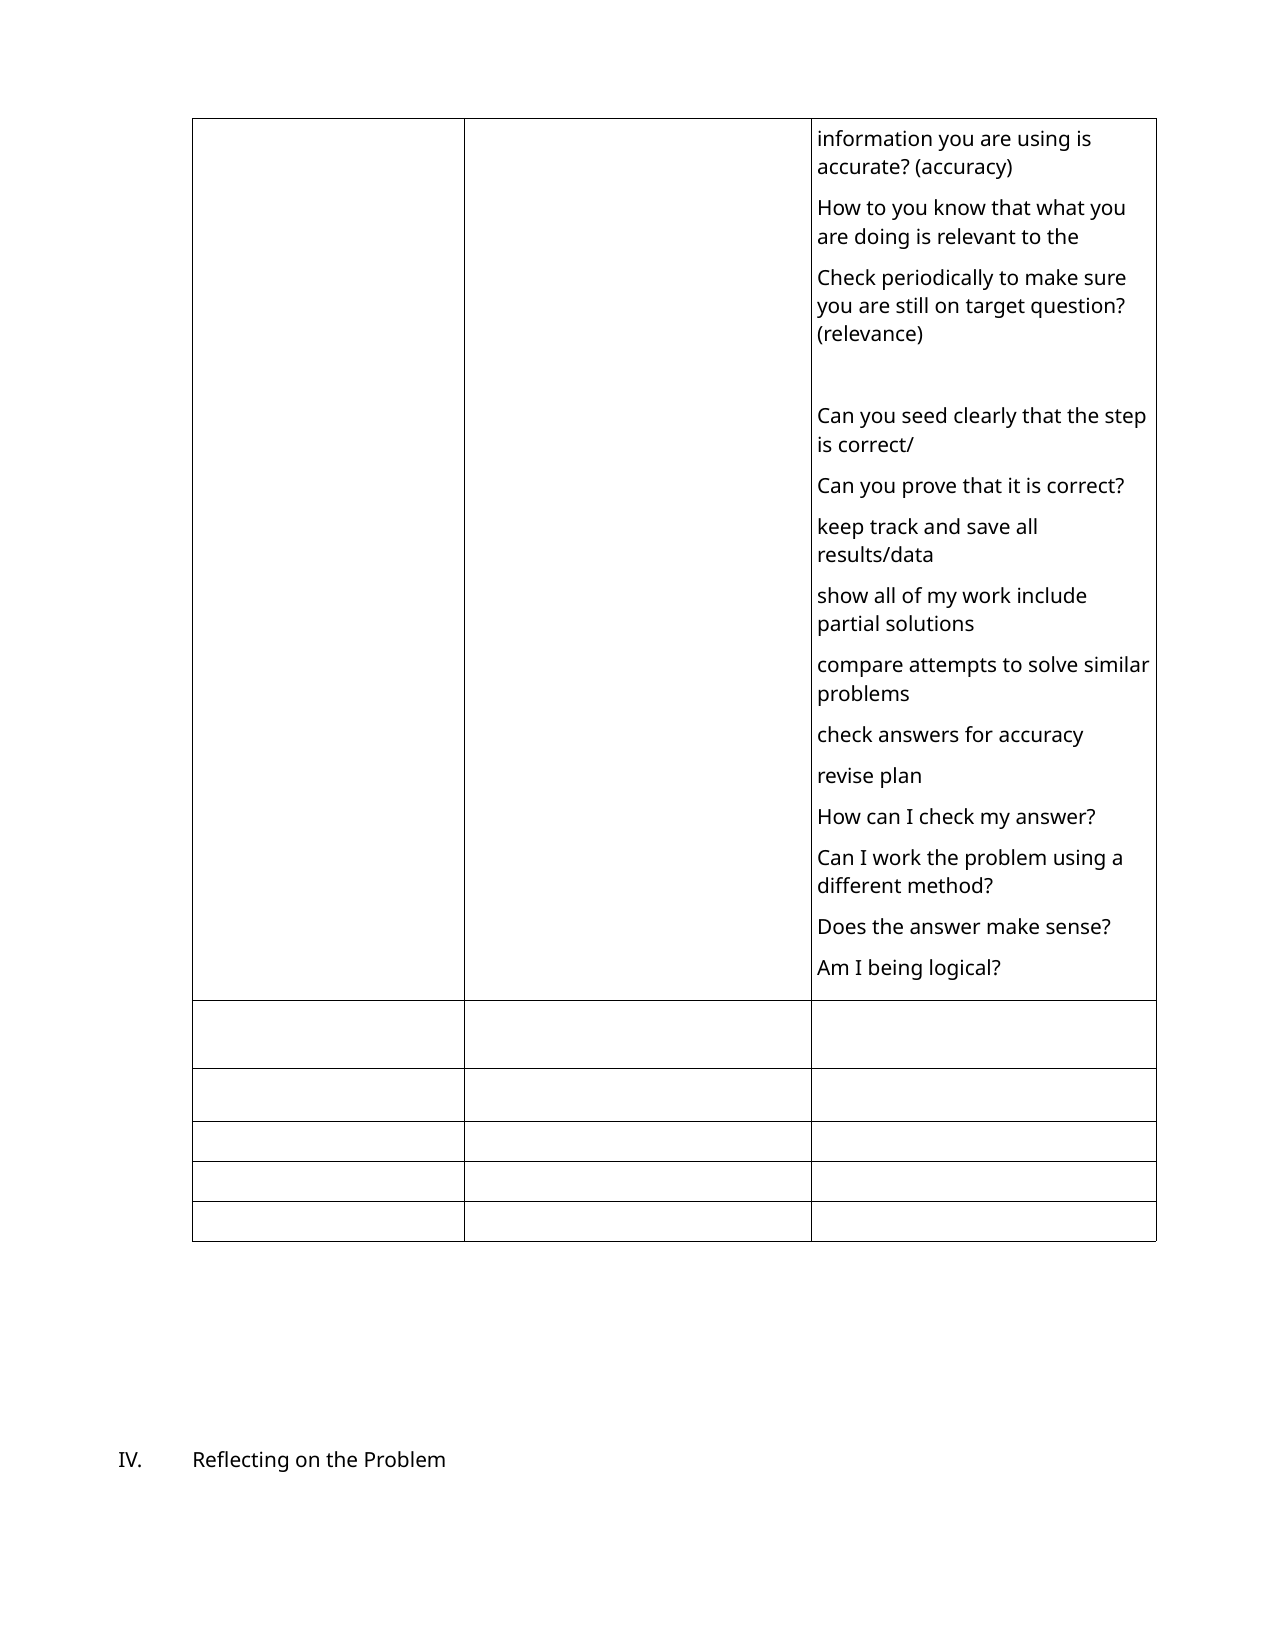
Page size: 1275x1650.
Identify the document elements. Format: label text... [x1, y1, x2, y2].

table_cell [812, 1162, 1156, 1201]
table_cell [465, 1069, 811, 1121]
table_cell [812, 1001, 1156, 1068]
table_cell [465, 1162, 811, 1201]
table_cell [465, 1001, 811, 1068]
table_cell [812, 1122, 1156, 1161]
table_cell [193, 1122, 464, 1161]
table_cell [465, 1122, 811, 1161]
table_cell [193, 1202, 464, 1241]
table_cell [812, 1202, 1156, 1241]
table_cell [193, 1001, 464, 1068]
table_cell [465, 119, 811, 1000]
table_cell [193, 1162, 464, 1201]
table_cell [465, 1202, 811, 1241]
table_cell [193, 119, 464, 1000]
table_cell information you are using is accurate? (accuracy) How to you know that what you are doing is relevant to the Check periodically to make sure you are still on target question? (relevance) Can you seed clearly that the step is correct/ Can you prove that it is correct? keep track and save all results/data show all of my work include partial solutions compare attempts to solve similar problems check answers for accuracy revise plan How can I check my answer? Can I work the problem using a different method? Does the answer make sense? Am I being logical? [812, 119, 1156, 1000]
table_cell [193, 1069, 464, 1121]
text IV. Reflecting on the Problem [118, 1445, 1157, 1474]
table_cell [812, 1069, 1156, 1121]
